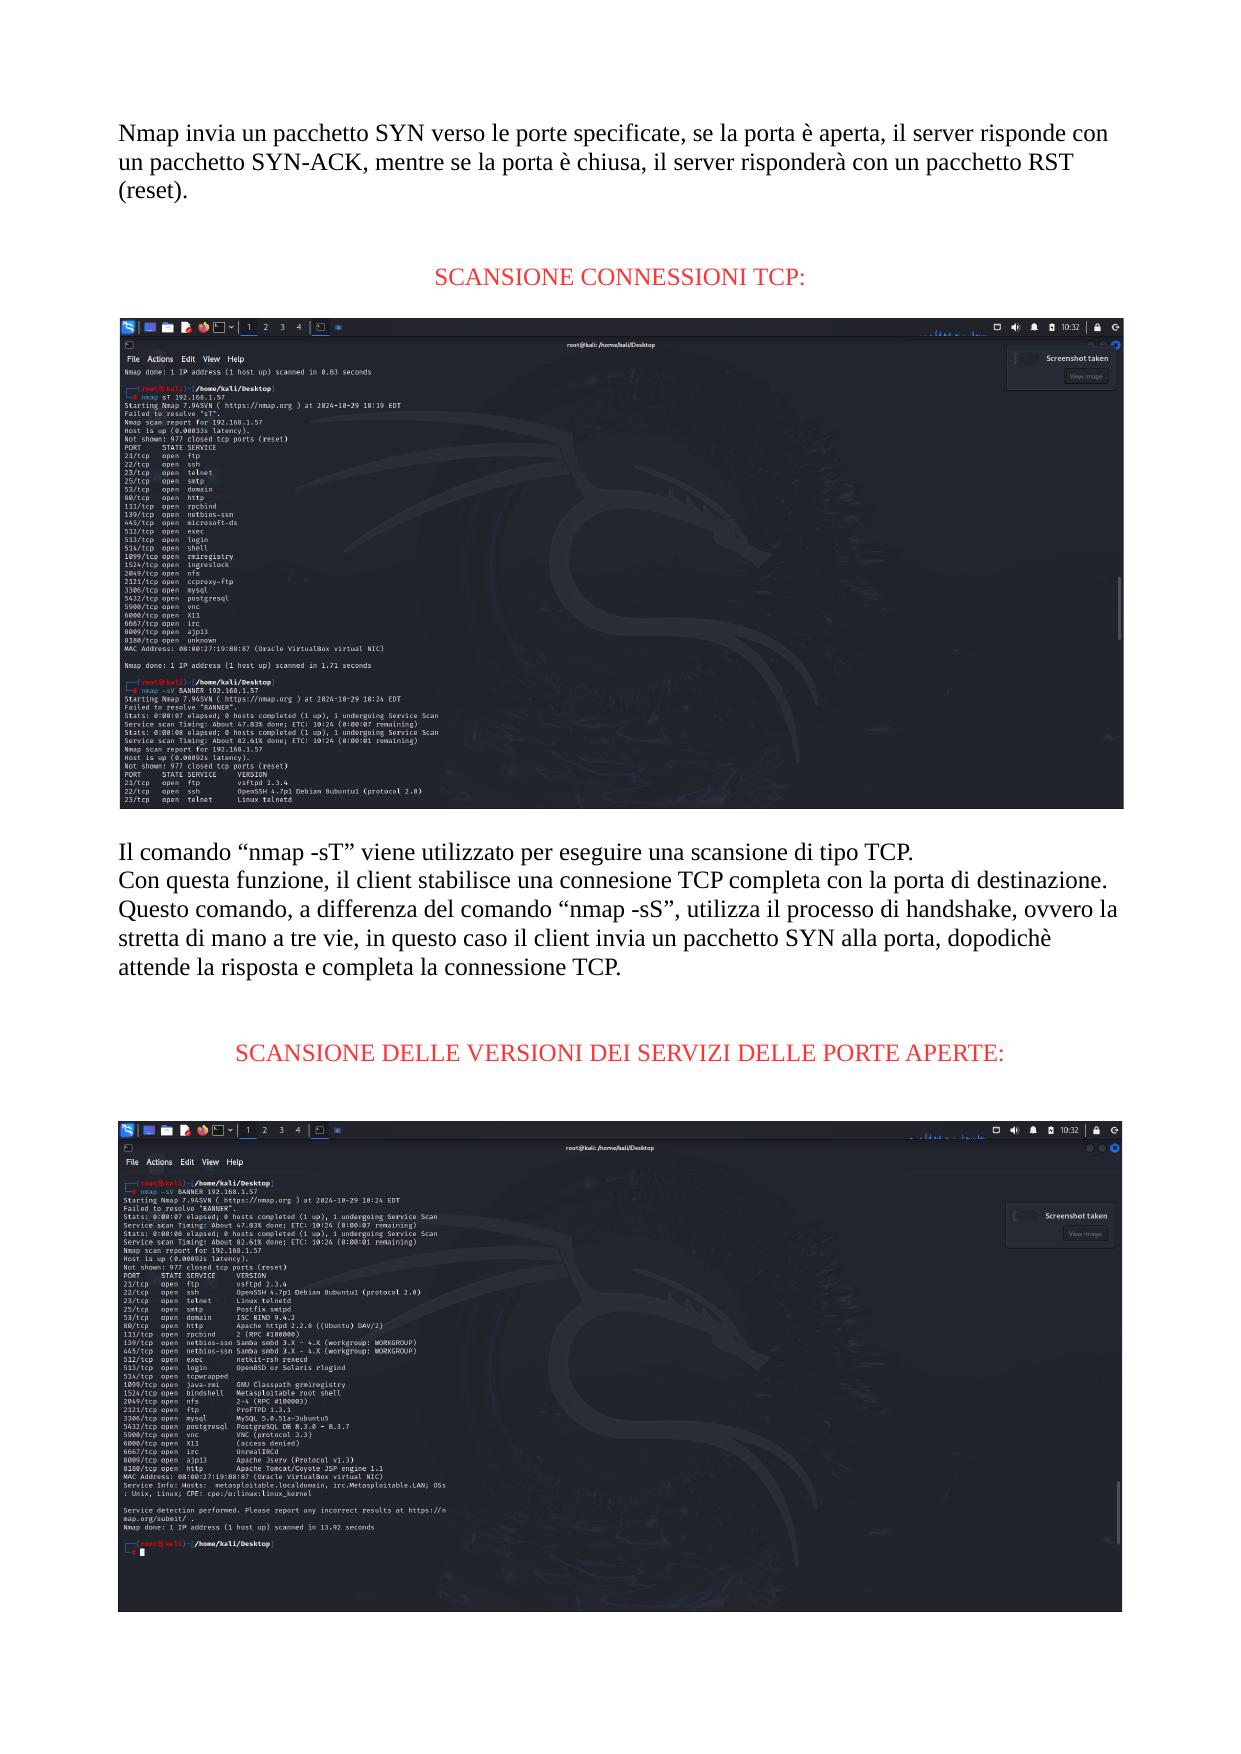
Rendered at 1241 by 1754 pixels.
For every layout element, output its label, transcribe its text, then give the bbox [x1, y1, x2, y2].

text SCANSIONE DELLE VERSIONI DEI SERVIZI DELLE PORTE APERTE: [118, 1038, 1122, 1067]
picture [118, 1121, 1123, 1612]
text Il comando “nmap -sT” viene utilizzato per eseguire una scansione di tipo TCP. [118, 837, 1122, 866]
text Questo comando, a differenza del comando “nmap -sS”, utilizza il processo di handshake, ovvero la stretta di mano a tre vie, in questo caso il client invia un pacchetto SYN alla porta, dopodichè attende la risposta e completa la connessione TCP. [118, 894, 1122, 981]
text Con questa funzione, il client stabilisce una connesione TCP completa con la porta di destinazione. [118, 866, 1122, 894]
text Nmap invia un pacchetto SYN verso le porte specificate, se la porta è aperta, il server risponde con un pacchetto SYN-ACK, mentre se la porta è chiusa, il server risponderà con un pacchetto RST (reset). [118, 118, 1122, 204]
picture [119, 318, 1124, 809]
text SCANSIONE CONNESSIONI TCP: [118, 262, 1122, 291]
